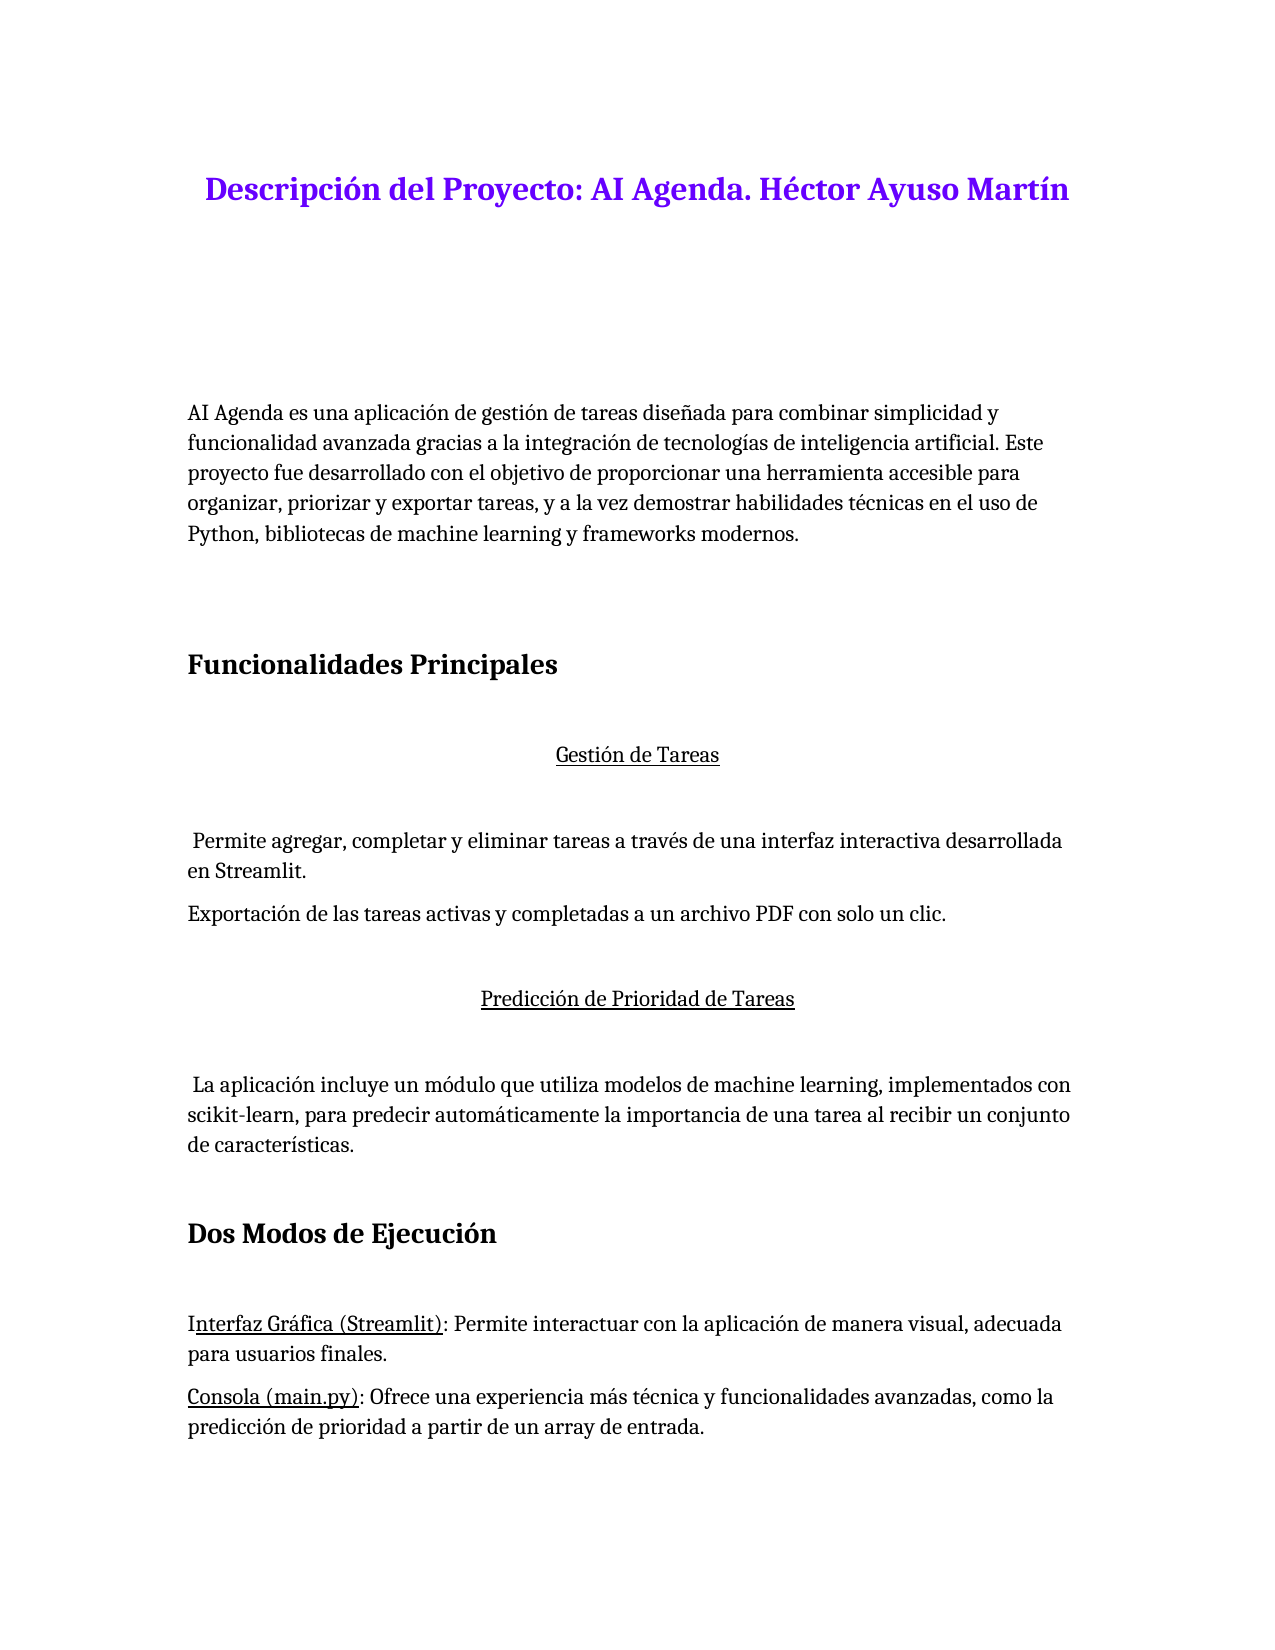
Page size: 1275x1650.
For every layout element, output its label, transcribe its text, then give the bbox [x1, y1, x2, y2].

text Consola (main.py): Ofrece una experiencia más técnica y funcionalidades avanzadas, como la predicción de prioridad a partir de un array de entrada. [187, 1384, 1087, 1441]
text Exportación de las tareas activas y completadas a un archivo PDF con solo un clic. [187, 901, 1087, 927]
subtitle Descripción del Proyecto: AI Agenda. Héctor Ayuso Martín [187, 171, 1087, 209]
text Gestión de Tareas [187, 742, 1087, 769]
text La aplicación incluye un módulo que utiliza modelos de machine learning, implementados con scikit-learn, para predecir automáticamente la importancia de una tarea al recibir un conjunto de características. [187, 1071, 1087, 1158]
text Dos Modos de Ejecución [187, 1217, 1087, 1251]
text Funcionalidades Principales [187, 648, 1087, 682]
text AI Agenda es una aplicación de gestión de tareas diseñada para combinar simplicidad y funcionalidad avanzada gracias a la integración de tecnologías de inteligencia artificial. Este proyecto fue desarrollado con el objetivo de proporcionar una herramienta accesible para organizar, priorizar y exportar tareas, y a la vez demostrar habilidades técnicas en el uso de Python, bibliotecas de machine learning y frameworks modernos. [187, 399, 1087, 547]
text Predicción de Prioridad de Tareas [187, 986, 1087, 1012]
text Permite agregar, completar y eliminar tareas a través de una interfaz interactiva desarrollada en Streamlit. [187, 828, 1087, 884]
text Interfaz Gráfica (Streamlit): Permite interactuar con la aplicación de manera visual, adecuada para usuarios finales. [187, 1311, 1087, 1368]
